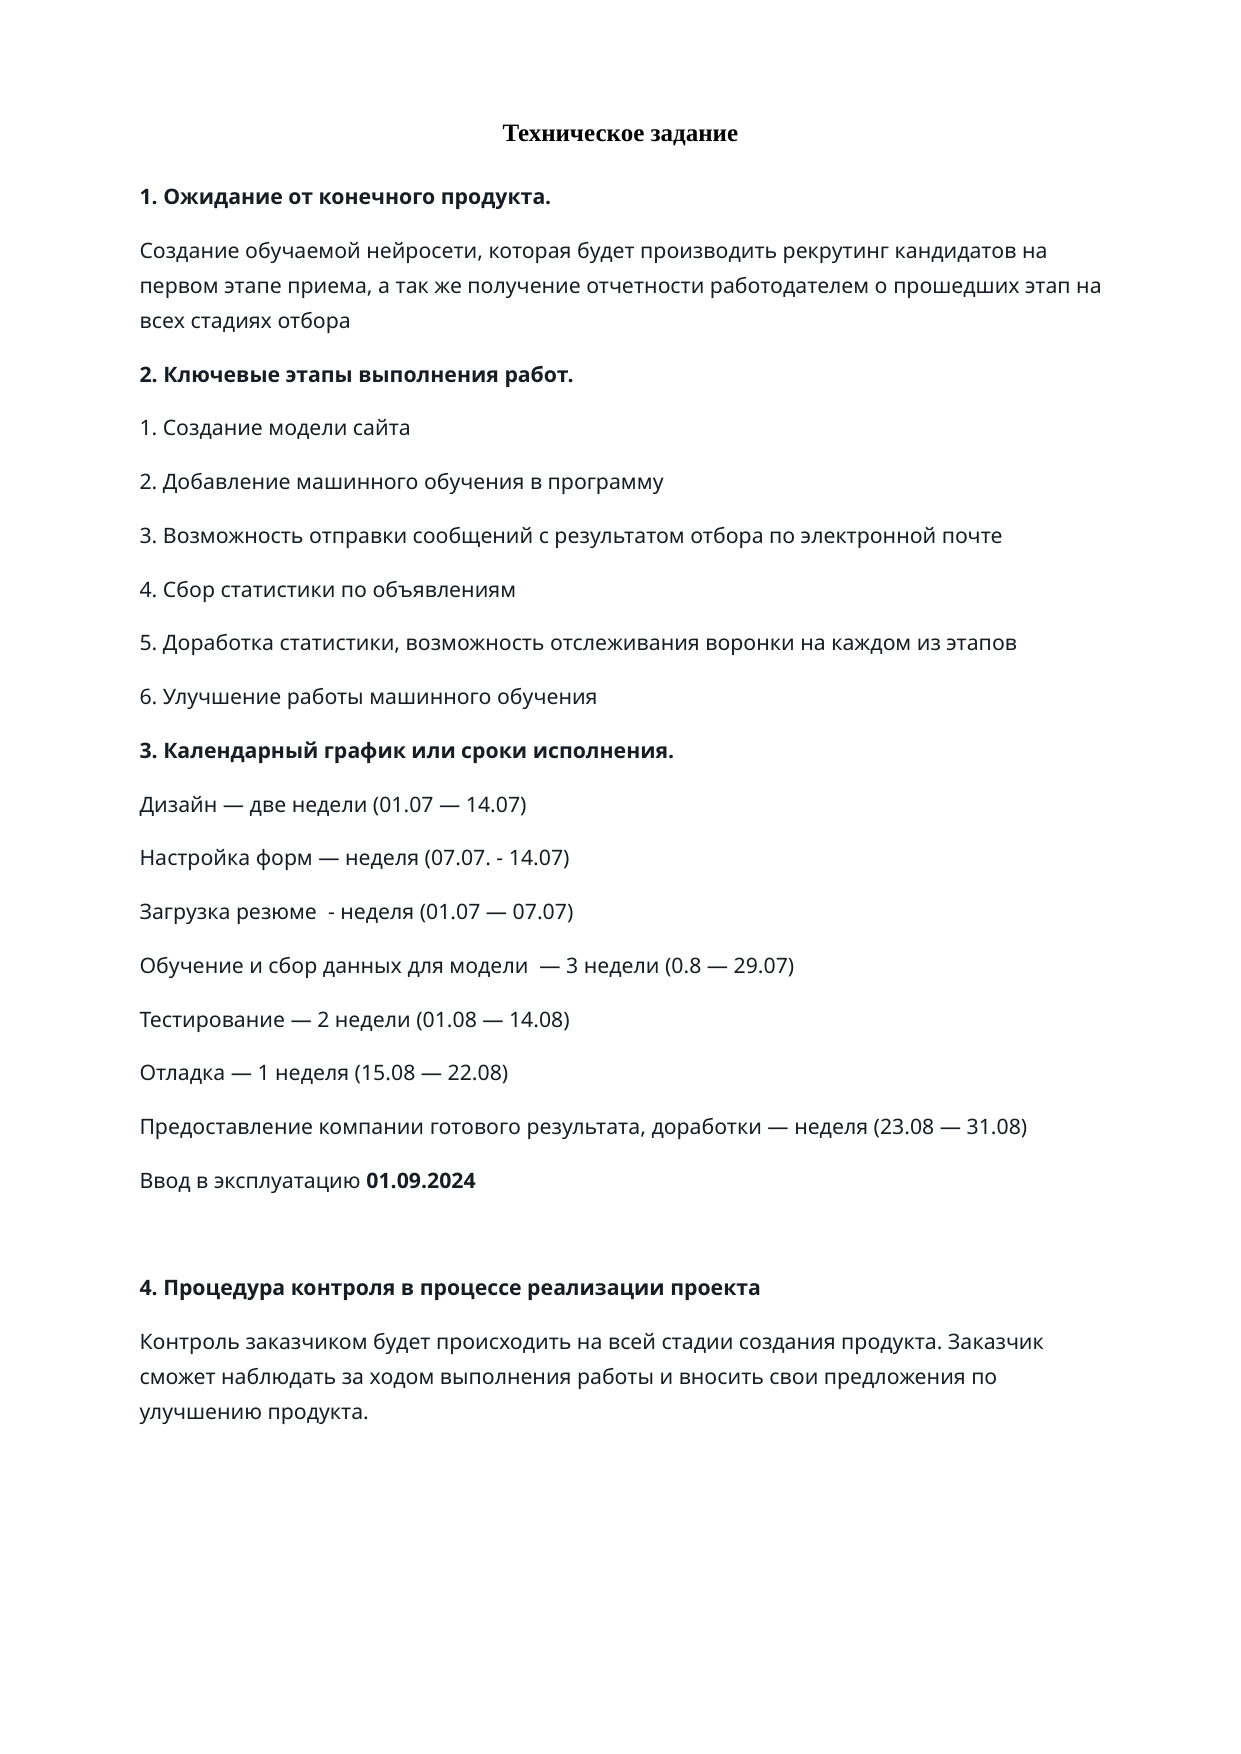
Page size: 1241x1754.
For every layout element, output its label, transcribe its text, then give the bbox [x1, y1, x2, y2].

list Загрузка резюме - неделя (01.07 — 07.07) [118, 891, 1122, 926]
list Отладка — 1 неделя (15.08 — 22.08) [118, 1052, 1122, 1087]
list Сбор статистики по объявлениям [118, 568, 1122, 603]
list Предоставление компании готового результата, доработки — неделя (23.08 — 31.08) [118, 1106, 1122, 1141]
list Обучение и сбор данных для модели — 3 недели (0.8 — 29.07) [118, 944, 1122, 979]
list Ввод в эксплуатацию 01.09.2024 [118, 1159, 1122, 1194]
list Улучшение работы машинного обучения [118, 676, 1122, 711]
list Настройка форм — неделя (07.07. - 14.07) [118, 837, 1122, 872]
text Техническое задание [118, 118, 1122, 147]
list 1. Создание модели сайта [118, 407, 1122, 442]
list 2. Добавление машинного обучения в программу [118, 461, 1122, 496]
list Контроль заказчиком будет происходить на всей стадии создания продукта. Заказчик сможет наблюдать за ходом выполнения работы и вносить свои предложения по улучшению продукта. [118, 1321, 1122, 1426]
list Тестирование — 2 недели (01.08 — 14.08) [118, 998, 1122, 1033]
list Ключевые этапы выполнения работ. [118, 353, 1122, 388]
list 4. Процедура контроля в процессе реализации проекта [118, 1267, 1122, 1302]
list Дизайн — две недели (01.07 — 14.07) [118, 783, 1122, 818]
list Доработка статистики, возможность отслеживания воронки на каждом из этапов [118, 622, 1122, 657]
list Создание обучаемой нейросети, которая будет производить рекрутинг кандидатов на первом этапе приема, а так же получение отчетности работодателем о прошедших этап на всех стадиях отбора [118, 229, 1122, 334]
list Возможность отправки сообщений с результатом отбора по электронной почте [118, 514, 1122, 549]
list Ожидание от конечного продукта. [118, 176, 1122, 211]
list 3. Календарный график или сроки исполнения. [118, 729, 1122, 764]
